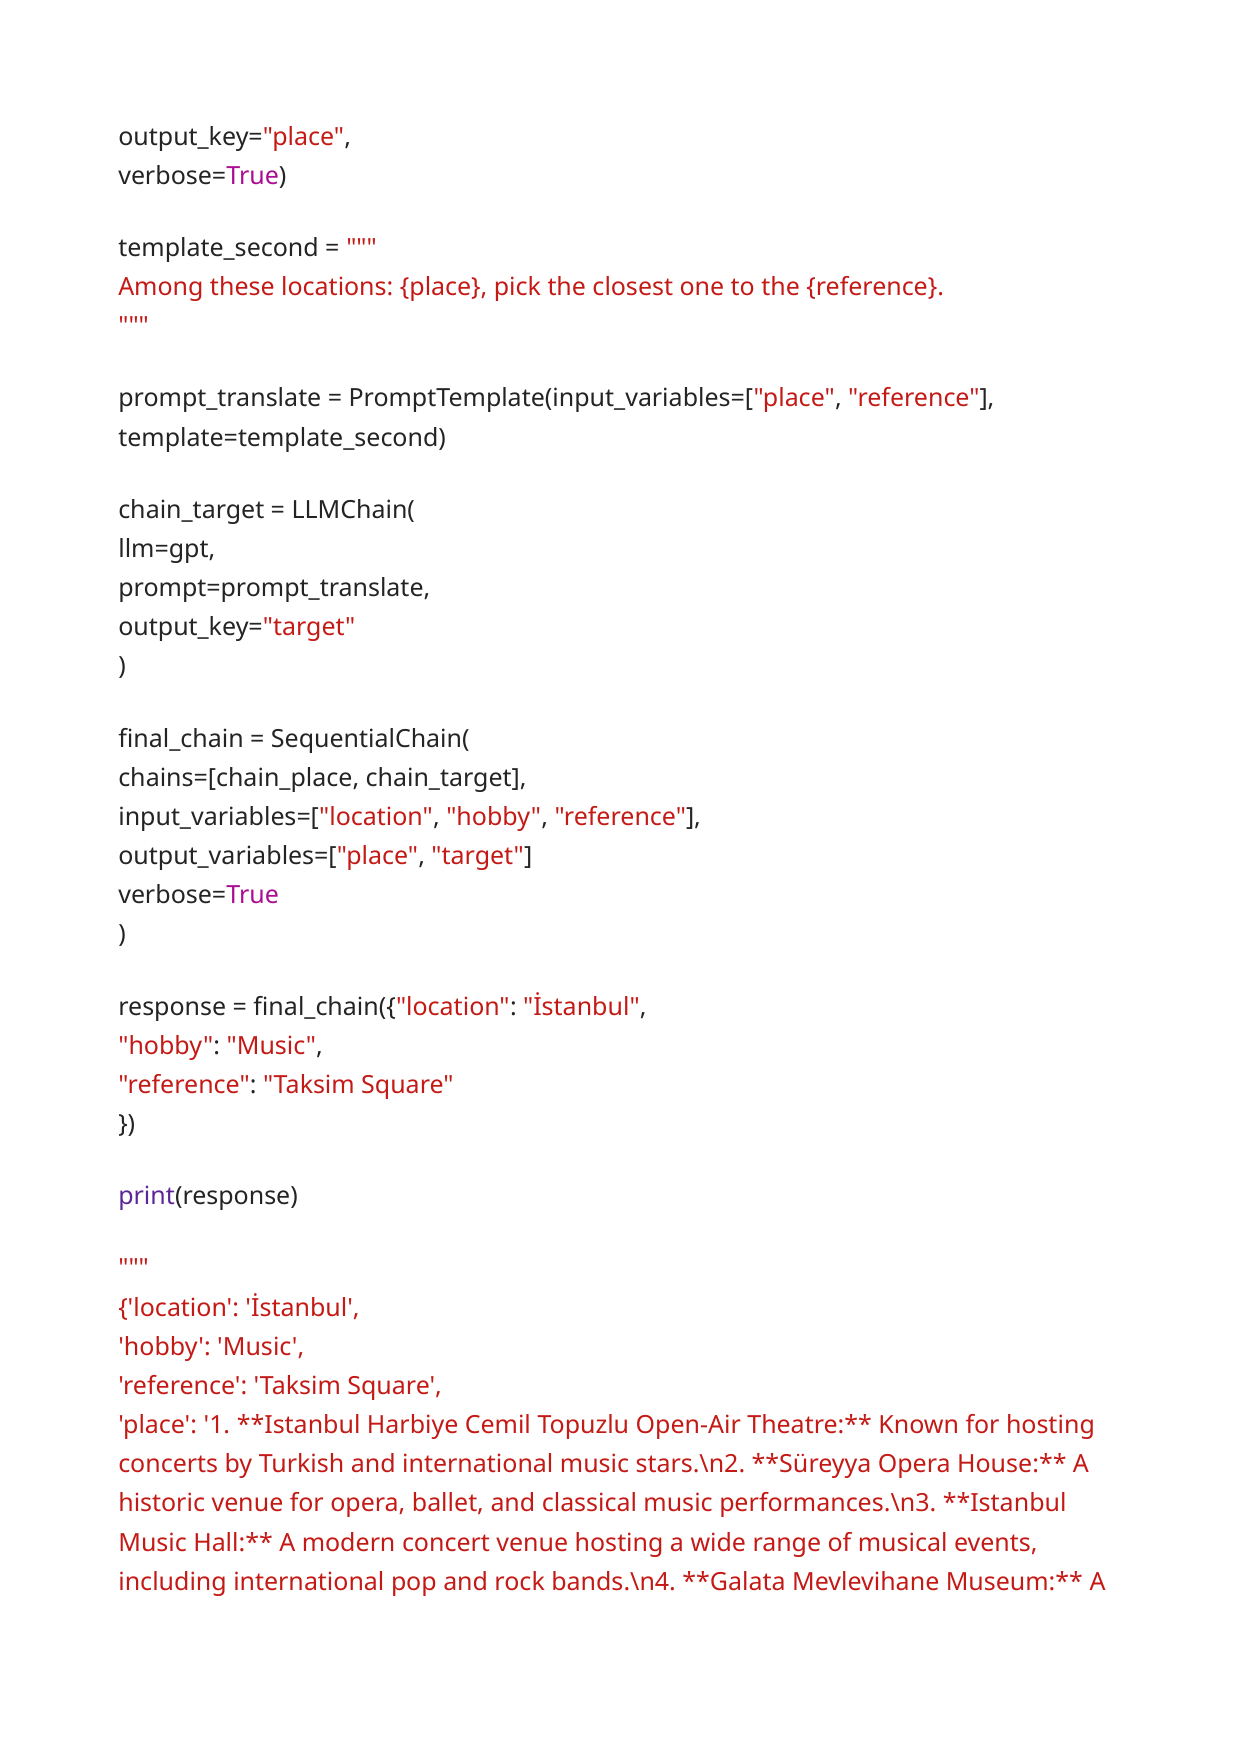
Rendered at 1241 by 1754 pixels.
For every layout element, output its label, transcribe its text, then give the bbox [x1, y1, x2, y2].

text output_key="place", verbose=True) template_second = """ Among these locations: {place}, pick the closest one to the {reference}. """ prompt_translate = PromptTemplate(input_variables=["place", "reference"], template=template_second) chain_target = LLMChain( llm=gpt, prompt=prompt_translate, output_key="target" ) final_chain = SequentialChain( chains=[chain_place, chain_target], input_variables=["location", "hobby", "reference"], output_variables=["place", "target"] verbose=True ) response = final_chain({"location": "İstanbul", "hobby": "Music", "reference": "Taksim Square" }) print(response) """ {'location': 'İstanbul', 'hobby': 'Music', 'reference': 'Taksim Square', 'place': '1. **Istanbul Harbiye Cemil Topuzlu Open-Air Theatre:** Known for hosting concerts by Turkish and international music stars.\n2. **Süreyya Opera House:** A historic venue for opera, ballet, and classical music performances.\n3. **Istanbul Music Hall:** A modern concert venue hosting a wide range of musical events, including international pop and rock bands.\n4. **Galata Mevlevihane Museum:** A [118, 118, 1122, 1597]
